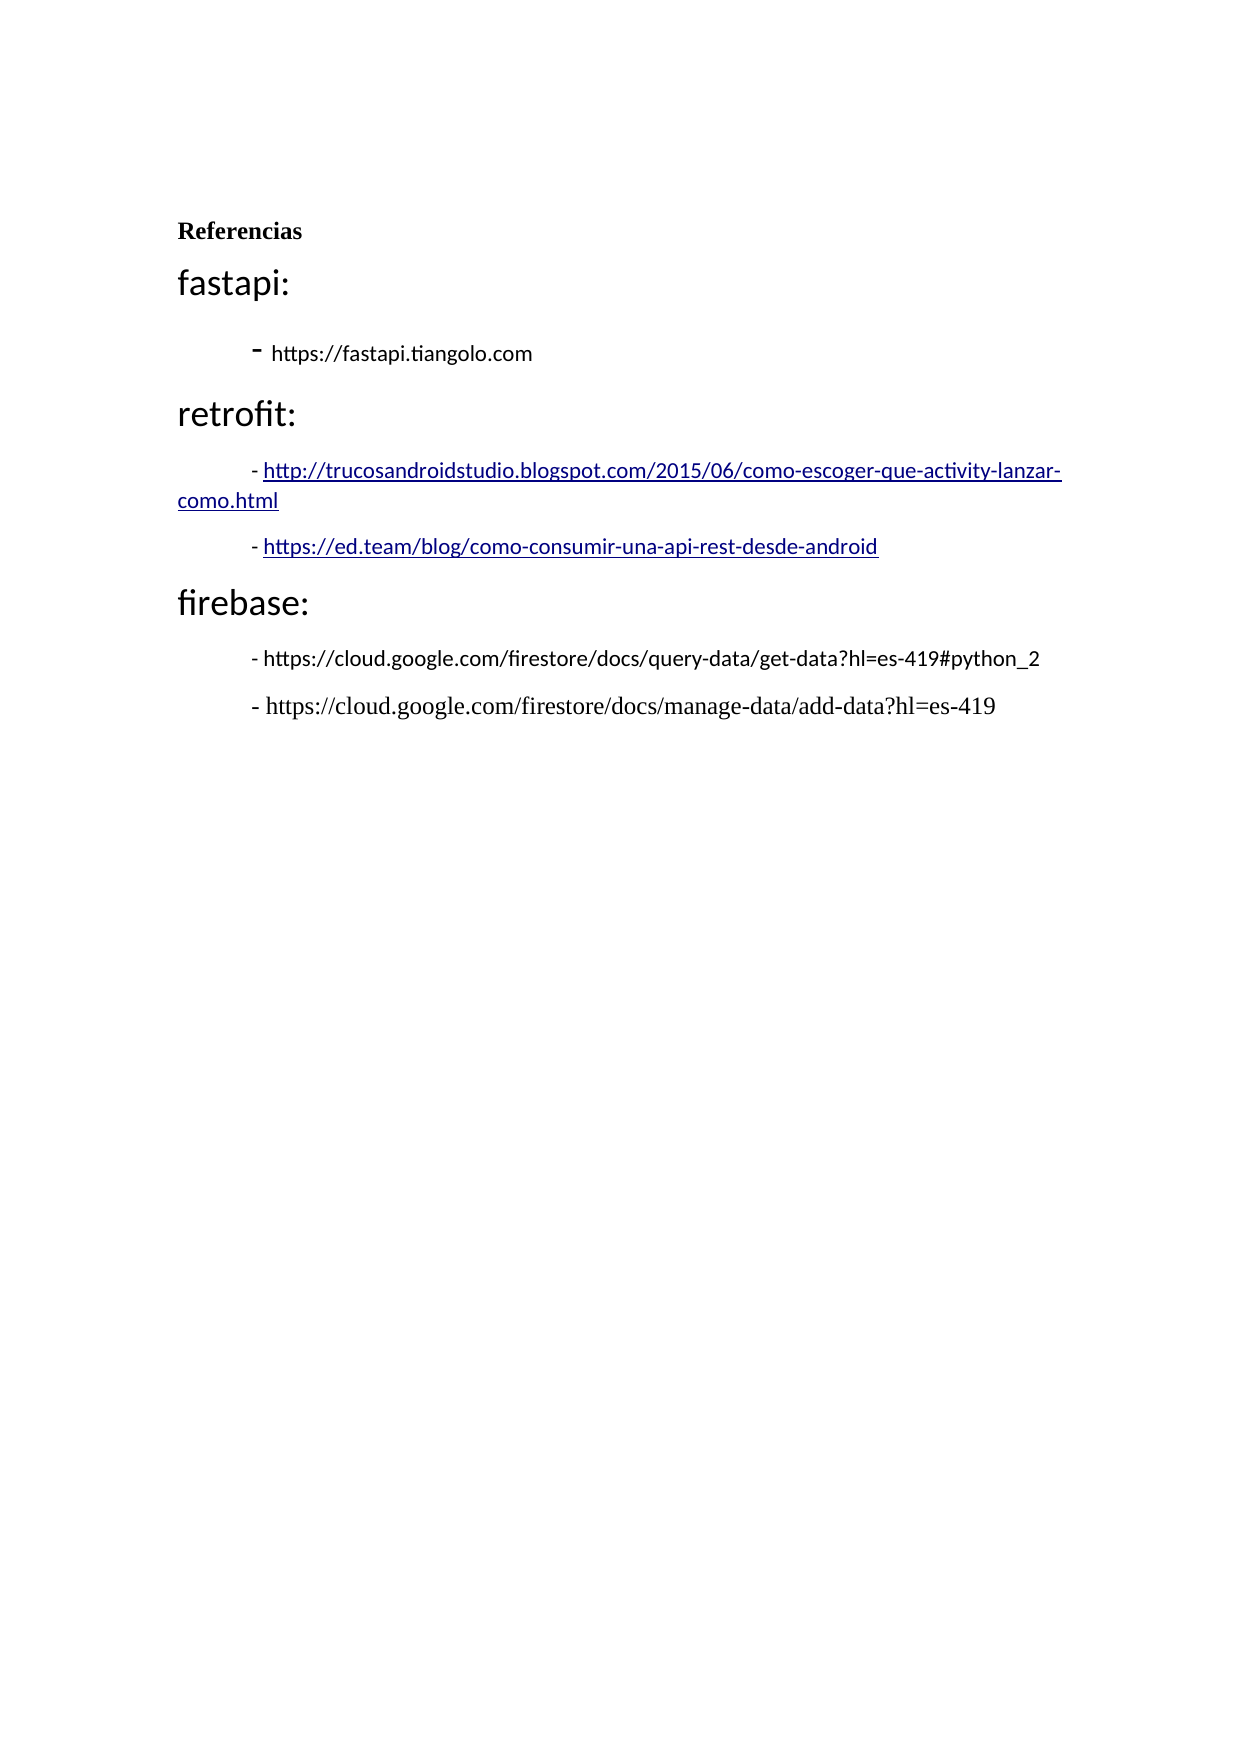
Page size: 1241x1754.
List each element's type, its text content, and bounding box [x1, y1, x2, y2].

text retrofit: [177, 390, 1063, 436]
text - https://cloud.google.com/firestore/docs/manage-data/add-data?hl=es-419 [177, 691, 1063, 720]
text - http://trucosandroidstudio.blogspot.com/2015/06/como-escoger-que-activity-lanzar-como.html [177, 456, 1063, 514]
text Referencias [177, 216, 1063, 244]
text - https://ed.team/blog/como-consumir-una-api-rest-desde-android [177, 532, 1063, 560]
text - https://fastapi.tiangolo.com [177, 325, 1063, 371]
text firebase: [177, 579, 1063, 625]
text - https://cloud.google.com/firestore/docs/query-data/get-data?hl=es-419#python_2 [177, 644, 1063, 673]
text fastapi: [177, 259, 1063, 305]
